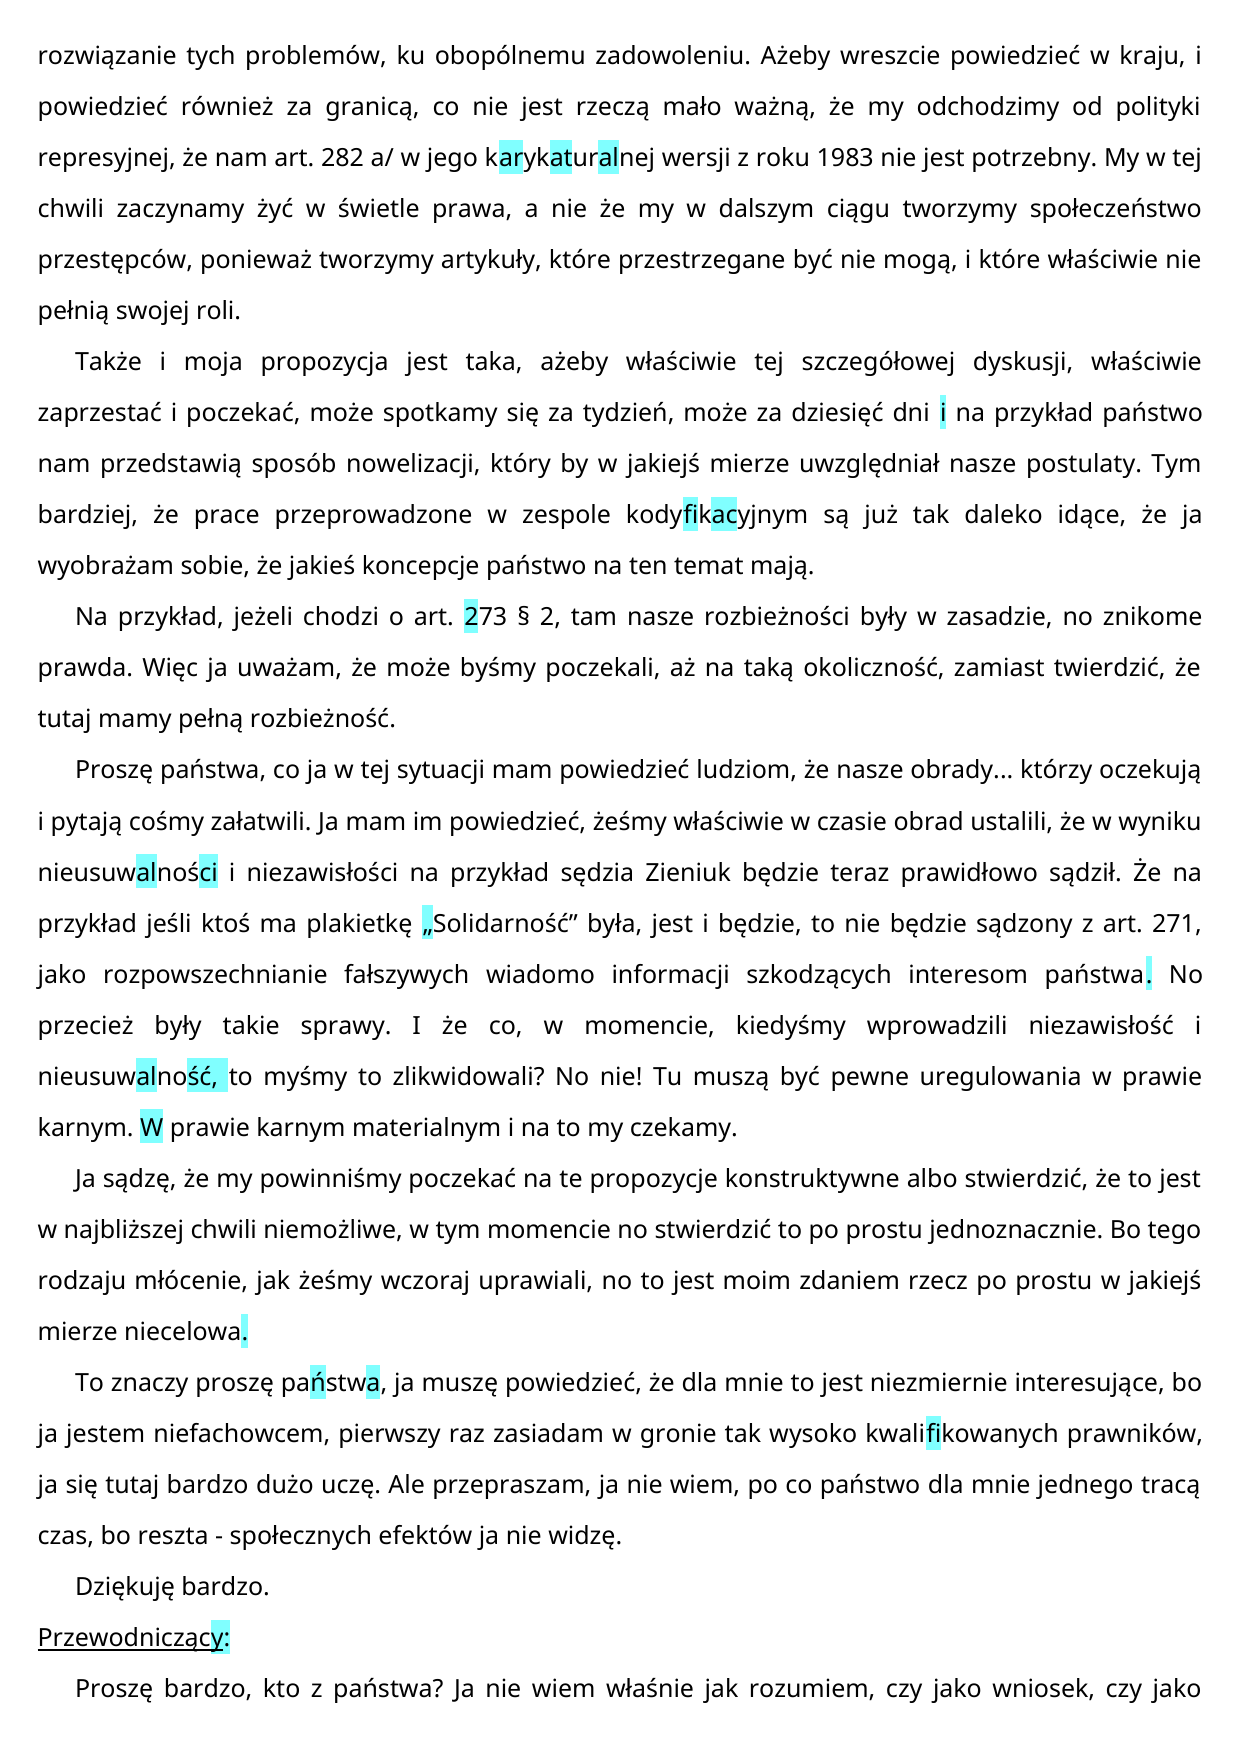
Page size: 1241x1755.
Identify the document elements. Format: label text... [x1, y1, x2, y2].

text Proszę bardzo, kto z państwa? Ja nie wiem właśnie jak rozumiem, czy jako wniosek, czy jako [37, 1671, 1203, 1705]
text Na przykład, jeżeli chodzi o art. 273 § 2, tam nasze rozbieżności były w zasadzie, no znikome prawda. Więc ja uważam, że może byśmy poczekali, aż na taką okoliczność, zamiast twierdzić, że tutaj mamy pełną rozbieżność. [37, 599, 1203, 735]
text To znaczy proszę państwa, ja muszę powiedzieć, że dla mnie to jest niezmiernie interesujące, bo ja jestem niefachowcem, pierwszy raz zasiadam w gronie tak wysoko kwalifikowanych prawników, ja się tutaj bardzo dużo uczę. Ale przepraszam, ja nie wiem, po co państwo dla mnie jednego tracą czas, bo reszta - społecznych efektów ja nie widzę. [37, 1364, 1203, 1552]
text Przewodniczący: [37, 1620, 1203, 1654]
text Także i moja propozycja jest taka, ażeby właściwie tej szczegółowej dyskusji, właściwie zaprzestać i poczekać, może spotkamy się za tydzień, może za dziesięć dni i na przykład państwo nam przedstawią sposób nowelizacji, który by w jakiejś mierze uwzględniał nasze postulaty. Tym bardziej, że prace przeprowadzone w zespole kodyfikacyjnym są już tak daleko idące, że ja wyobrażam sobie, że jakieś koncepcje państwo na ten temat mają. [37, 344, 1203, 582]
text Proszę państwa, co ja w tej sytuacji mam powiedzieć ludziom, że nasze obrady... którzy oczekują i pytają cośmy załatwili. Ja mam im powiedzieć, żeśmy właściwie w czasie obrad ustalili, że w wyniku nieusuwalności i niezawisłości na przykład sędzia Zieniuk będzie teraz prawidłowo sądził. Że na przykład jeśli ktoś ma plakietkę „Solidarność” była, jest i będzie, to nie będzie sądzony z art. 271, jako rozpowszechnianie fałszywych wiadomo informacji szkodzących interesom państwa. No przecież były takie sprawy. I że co, w momencie, kiedyśmy wprowadzili niezawisłość i nieusuwalność, to myśmy to zlikwidowali? No nie! Tu muszą być pewne uregulowania w prawie karnym. W prawie karnym materialnym i na to my czekamy. [37, 752, 1203, 1143]
text rozwiązanie tych problemów, ku obopólnemu zadowoleniu. Ażeby wreszcie powiedzieć w kraju, i powiedzieć również za granicą, co nie jest rzeczą mało ważną, że my odchodzimy od polityki represyjnej, że nam art. 282 a/ w jego karykaturalnej wersji z roku 1983 nie jest potrzebny. My w tej chwili zaczynamy żyć w świetle prawa, a nie że my w dalszym ciągu tworzymy społeczeństwo przestępców, ponieważ tworzymy artykuły, które przestrzegane być nie mogą, i które właściwie nie pełnią swojej roli. [37, 37, 1203, 327]
text Ja sądzę, że my powinniśmy poczekać na te propozycje konstruktywne albo stwierdzić, że to jest w najbliższej chwili niemożliwe, w tym momencie no stwierdzić to po prostu jednoznacznie. Bo tego rodzaju młócenie, jak żeśmy wczoraj uprawiali, no to jest moim zdaniem rzecz po prostu w jakiejś mierze niecelowa. [37, 1160, 1203, 1348]
text Dziękuję bardzo. [37, 1569, 1203, 1603]
